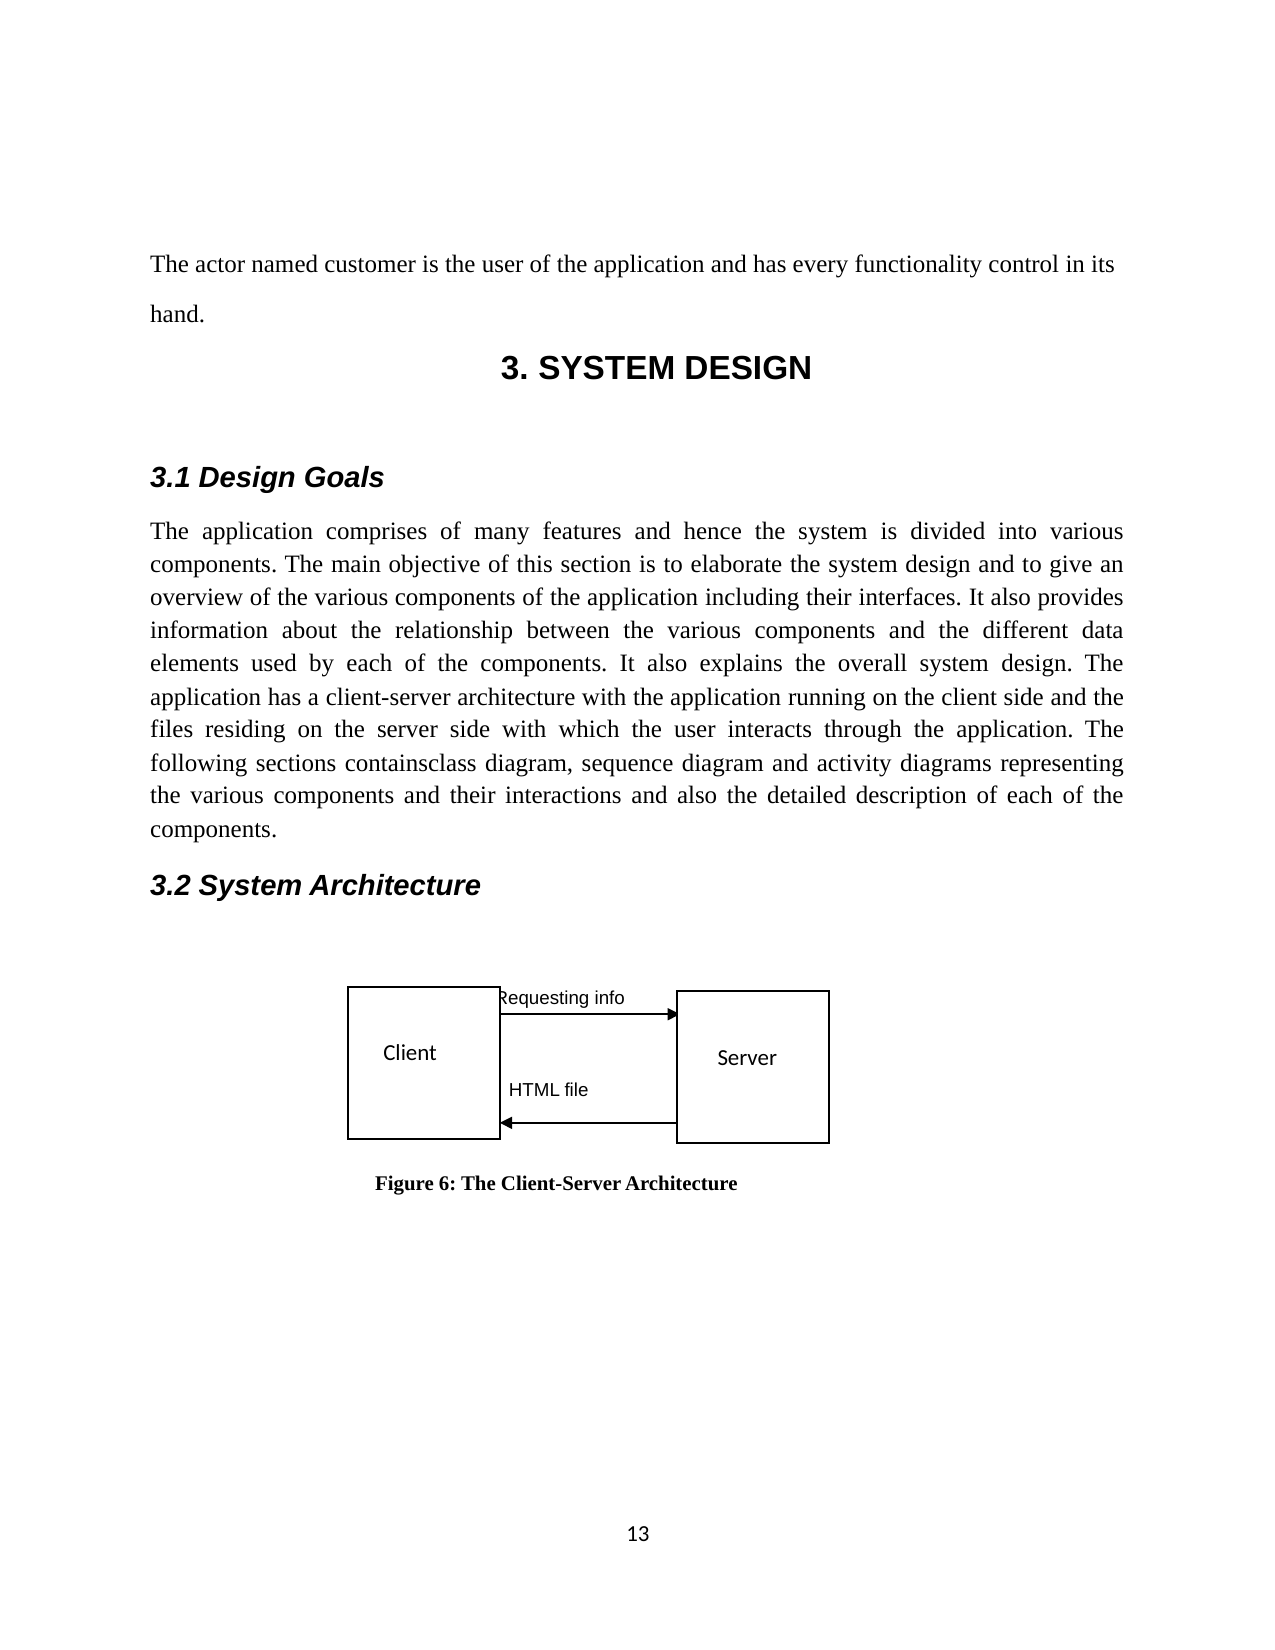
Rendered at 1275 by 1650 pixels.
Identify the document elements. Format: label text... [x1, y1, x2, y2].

text hand. [150, 299, 1125, 327]
text The actor named customer is the user of the application and has every functionality control in its [150, 249, 1125, 278]
text [150, 1079, 347, 1101]
text The application comprises of many features and hence the system is divided into various components. The main objective of this section is to elaborate the system design and to give an overview of the various components of the application including their interfaces. It also provides information about the relationship between the various components and the different data elements used by each of the components. It also explains the overall system design. The application has a client-server architecture with the application running on the client side and the files residing on the server side with which the user interacts through the application. The following sections containsclass diagram, sequence diagram and activity diagrams representing the various components and their interactions and also the detailed description of each of the components. [150, 516, 1125, 842]
text 3.1 Design Goals [150, 460, 1125, 494]
list SYSTEM DESIGN [197, 348, 1125, 387]
text 3.2 System Architecture [150, 867, 1125, 901]
text Figure 6: The Client-Server Architecture [150, 1171, 1125, 1195]
text Requesting info [501, 987, 1125, 1009]
text [830, 1079, 1125, 1101]
text Requesting info [150, 987, 347, 1009]
text HTML file [501, 1079, 676, 1101]
